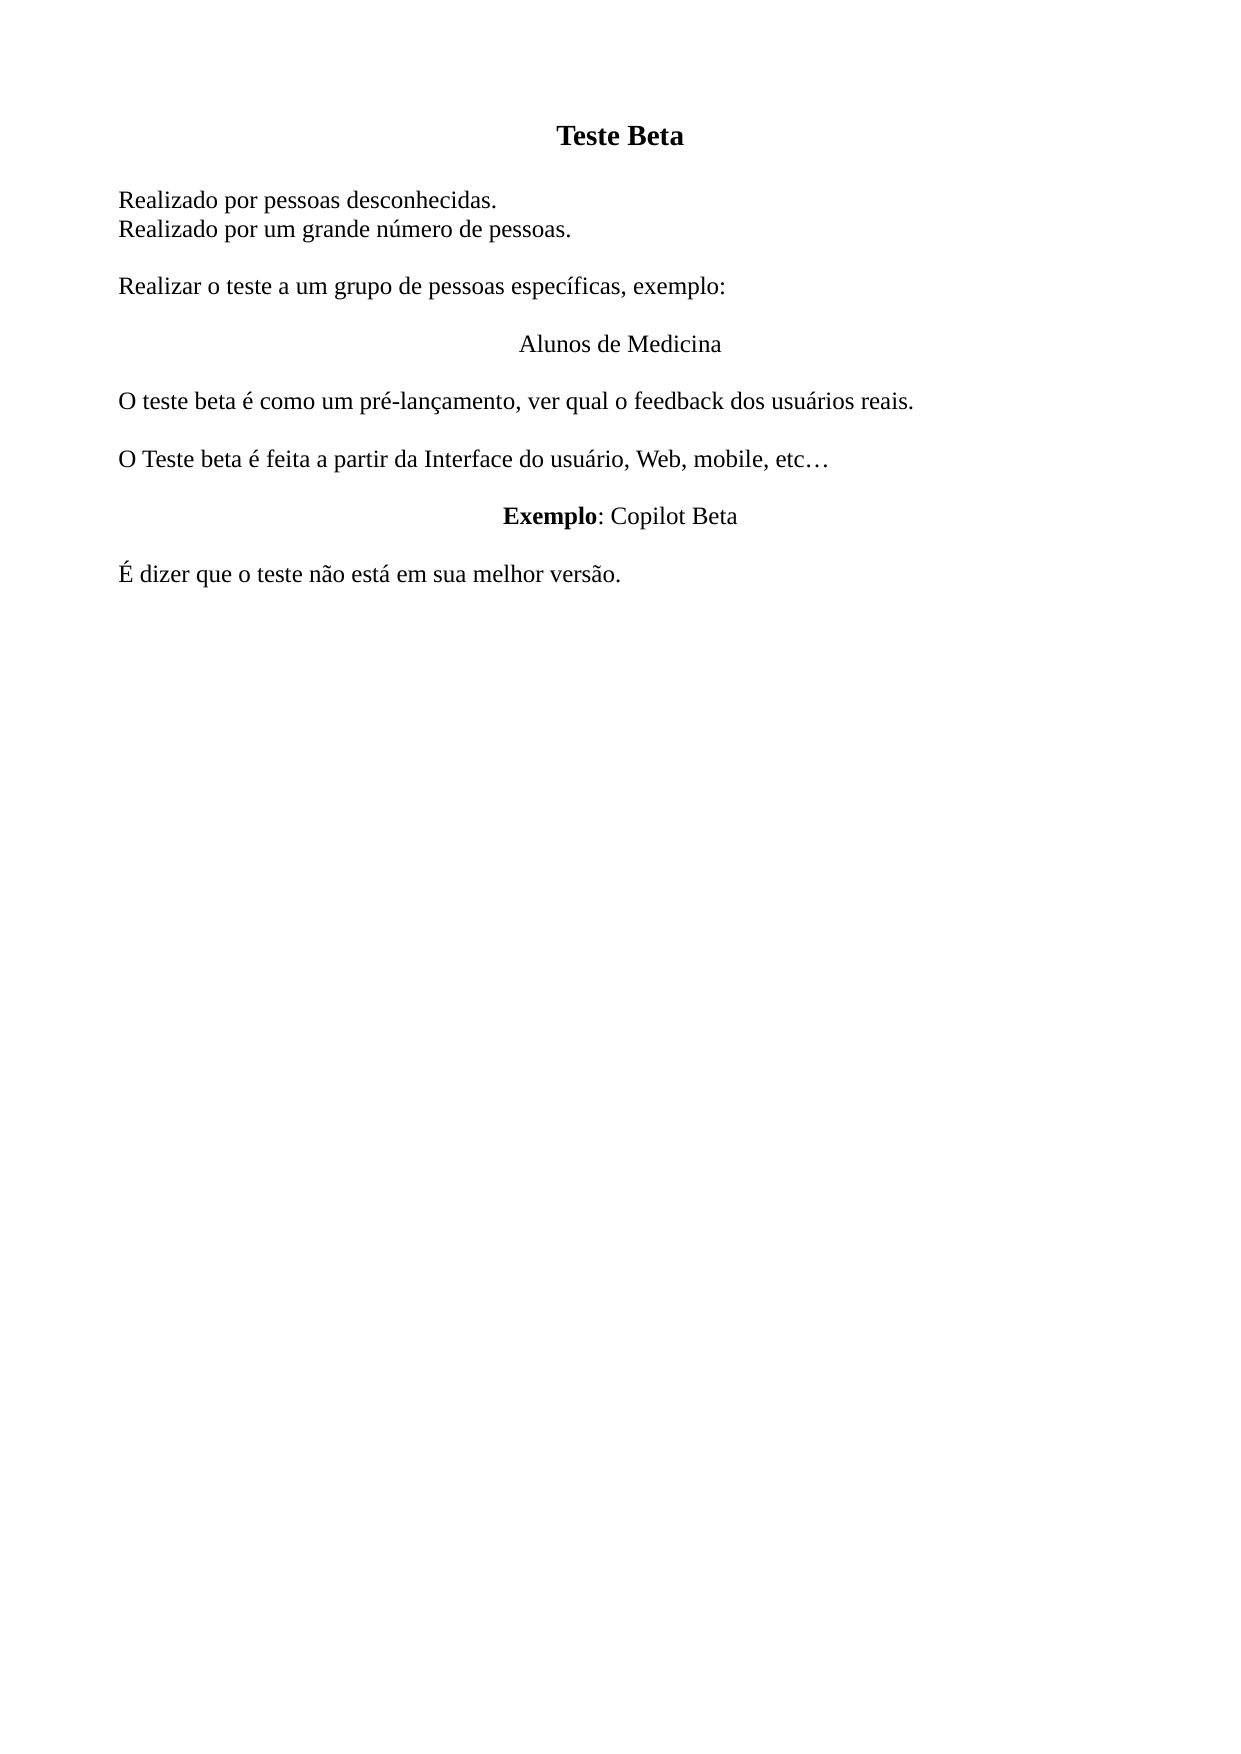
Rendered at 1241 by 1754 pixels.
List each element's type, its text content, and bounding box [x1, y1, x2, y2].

text Realizar o teste a um grupo de pessoas específicas, exemplo: [118, 271, 1122, 300]
text O Teste beta é feita a partir da Interface do usuário, Web, mobile, etc… [118, 444, 1122, 473]
text Realizado por um grande número de pessoas. [118, 214, 1122, 243]
text É dizer que o teste não está em sua melhor versão. [118, 559, 1122, 588]
text Exemplo: Copilot Beta [118, 501, 1122, 530]
text Alunos de Medicina [118, 329, 1122, 358]
text Realizado por pessoas desconhecidas. [118, 185, 1122, 214]
text Teste Beta [118, 118, 1122, 152]
text O teste beta é como um pré-lançamento, ver qual o feedback dos usuários reais. [118, 386, 1122, 415]
